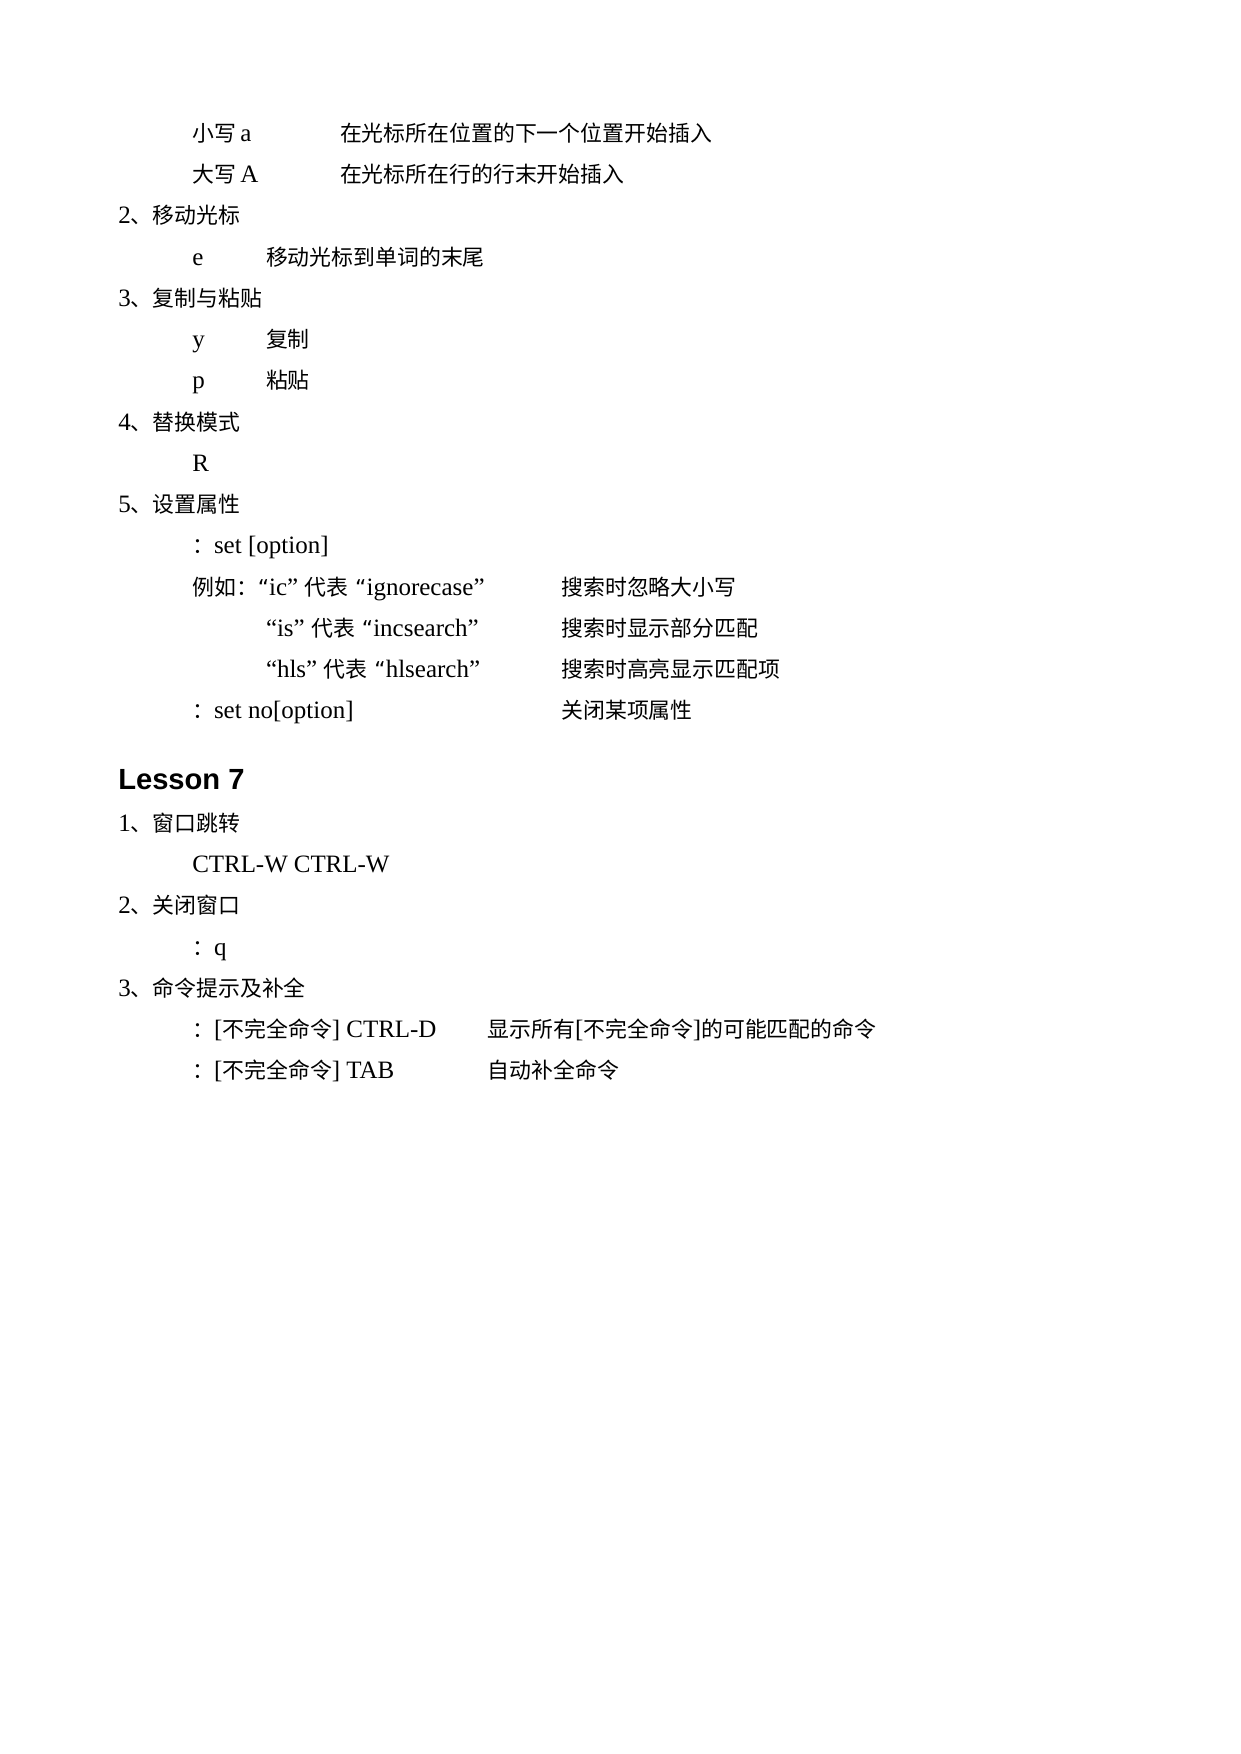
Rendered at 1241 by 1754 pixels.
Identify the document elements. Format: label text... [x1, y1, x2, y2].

text ：[不完全命令] TAB 自动补全命令 [118, 1055, 1122, 1084]
text “hls” 代表 “hlsearch” 搜索时高亮显示匹配项 [118, 654, 1122, 683]
text 3、复制与粘贴 [118, 283, 1122, 312]
text 2、移动光标 [118, 201, 1122, 229]
text ：set no[option] 关闭某项属性 [118, 696, 1122, 724]
text ：q [118, 932, 1122, 960]
text ：[不完全命令] CTRL-D 显示所有[不完全命令]的可能匹配的命令 [118, 1014, 1122, 1043]
text 2、关闭窗口 [118, 890, 1122, 919]
text 例如：“ic” 代表 “ignorecase” 搜索时忽略大小写 [118, 572, 1122, 601]
text 5、设置属性 [118, 489, 1122, 518]
text CTRL-W CTRL-W [118, 849, 1122, 878]
text 小写a 在光标所在位置的下一个位置开始插入 [118, 118, 1122, 147]
text “is” 代表 “incsearch” 搜索时显示部分匹配 [118, 613, 1122, 642]
text y 复制 [118, 324, 1122, 353]
text p 粘贴 [118, 366, 1122, 394]
text R [118, 448, 1122, 477]
text 1、窗口跳转 [118, 808, 1122, 837]
text 4、替换模式 [118, 407, 1122, 436]
text e 移动光标到单词的末尾 [118, 242, 1122, 271]
text ：set [option] [118, 531, 1122, 559]
subtitle Lesson 7 [118, 762, 1122, 795]
text 大写A 在光标所在行的行末开始插入 [118, 159, 1122, 188]
text 3、命令提示及补全 [118, 973, 1122, 1002]
